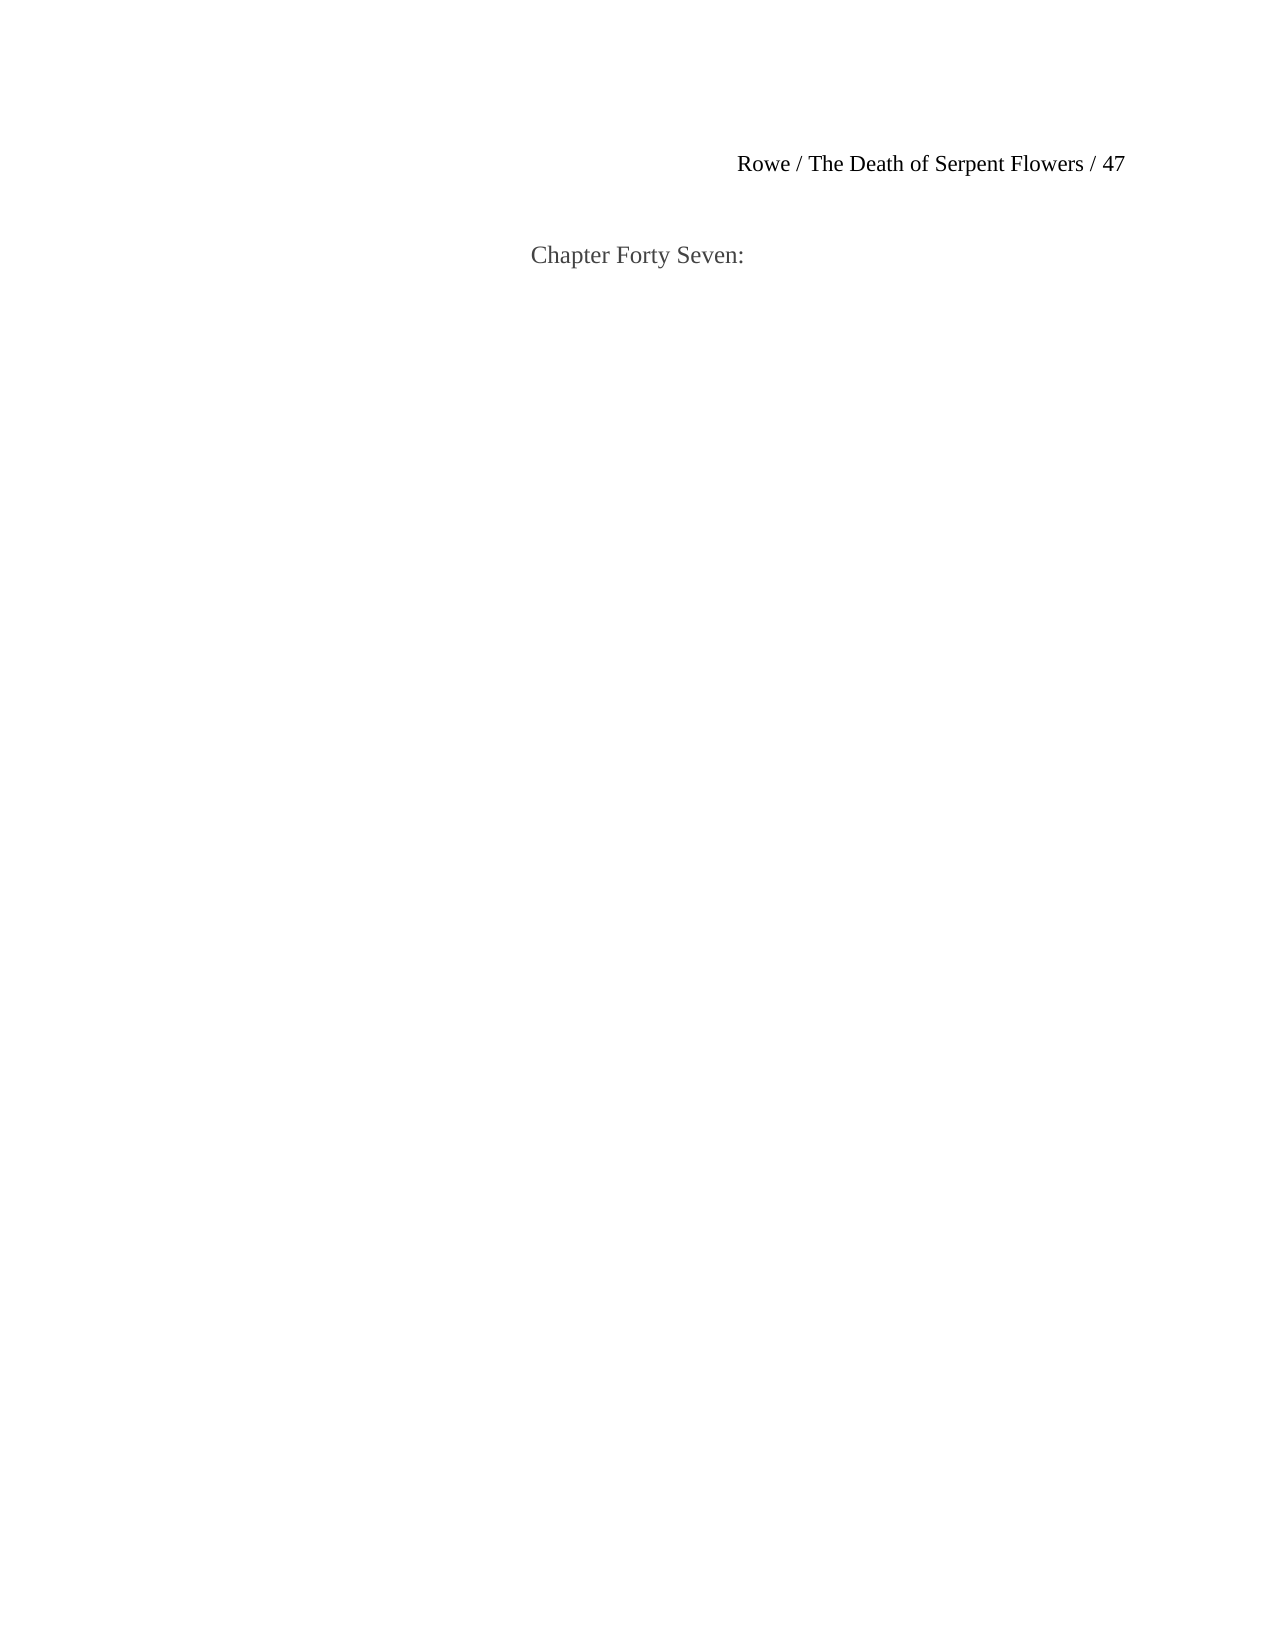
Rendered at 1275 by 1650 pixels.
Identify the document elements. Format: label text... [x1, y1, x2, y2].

subtitle Chapter Forty Seven: [150, 240, 1125, 268]
